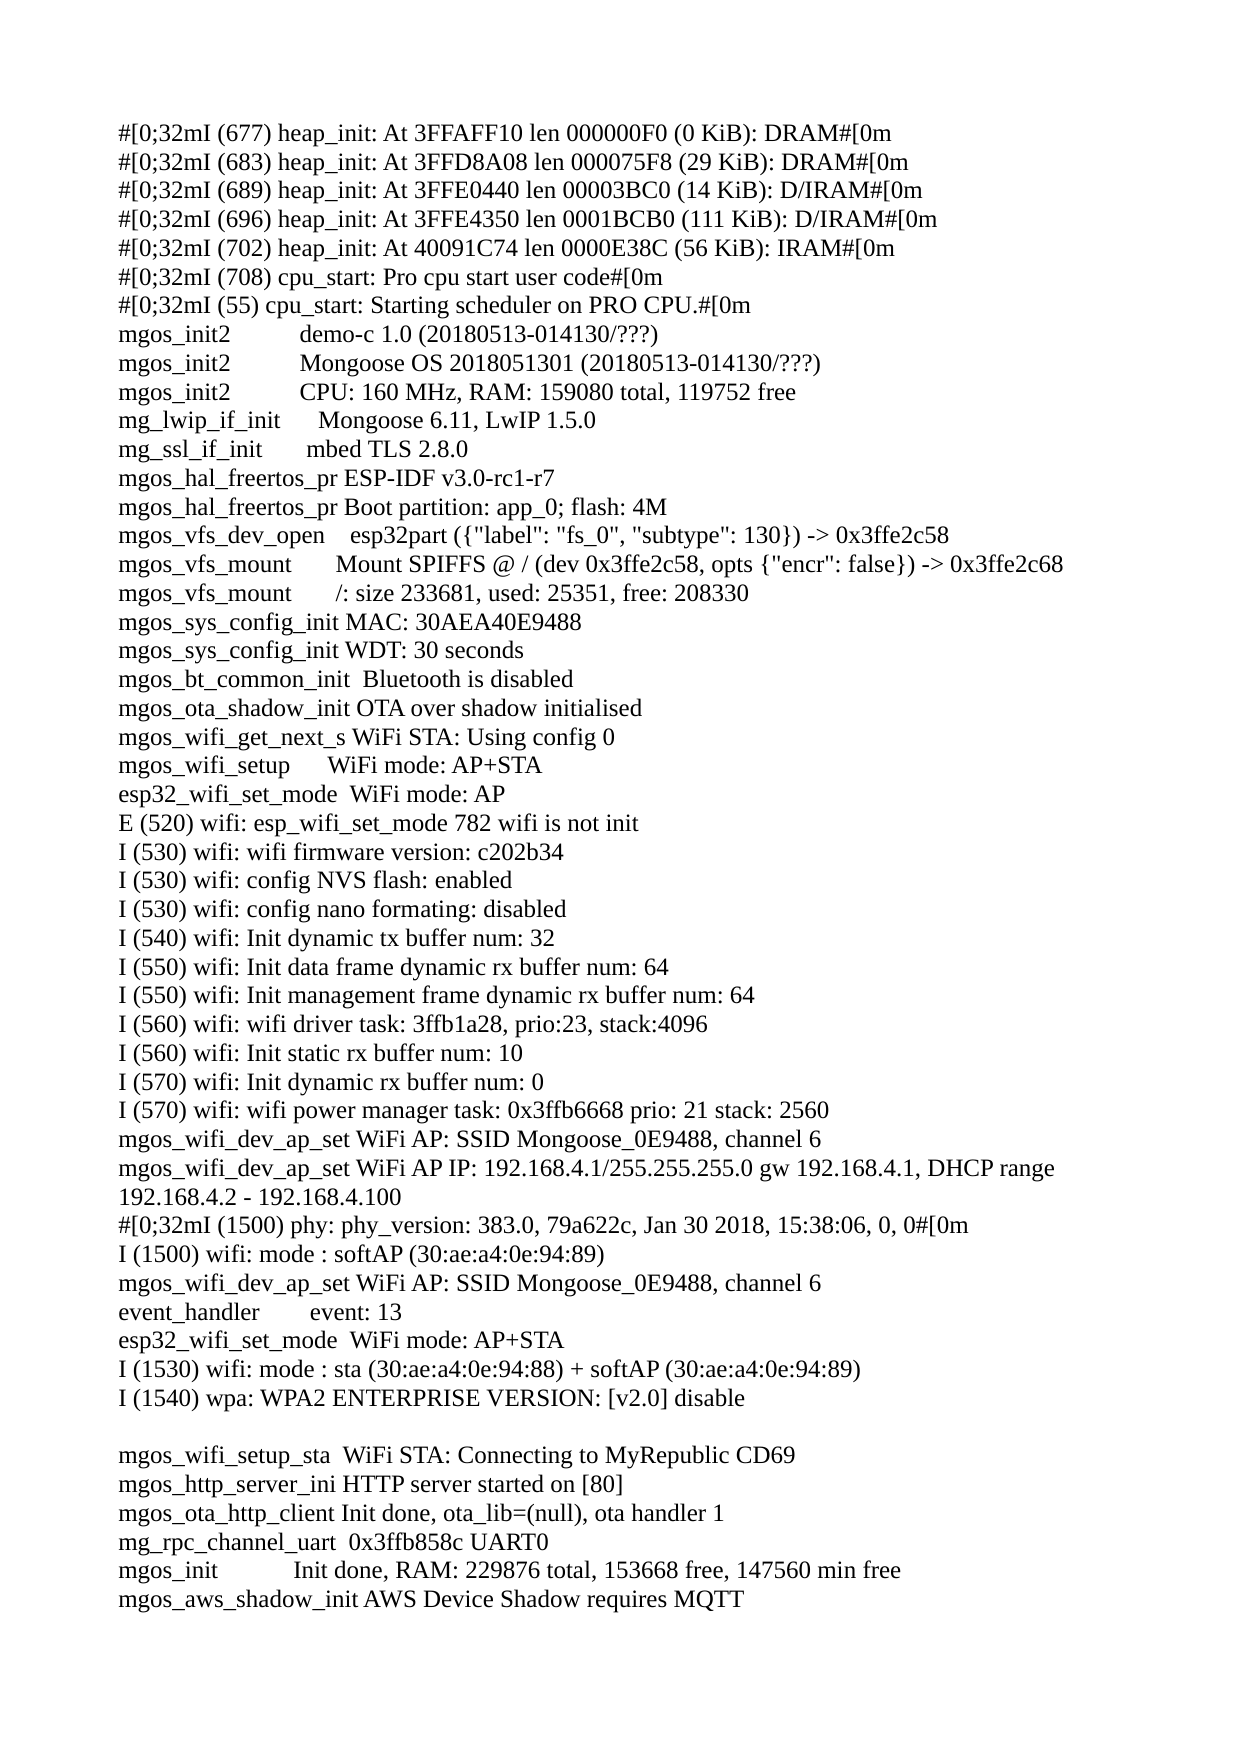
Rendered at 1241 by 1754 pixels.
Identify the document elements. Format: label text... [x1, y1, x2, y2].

text mgos_sys_config_init MAC: 30AEA40E9488 [118, 607, 1122, 636]
text mgos_vfs_mount /: size 233681, used: 25351, free: 208330 [118, 578, 1122, 607]
text mgos_hal_freertos_pr Boot partition: app_0; flash: 4M [118, 492, 1122, 521]
text #[0;32mI (683) heap_init: At 3FFD8A08 len 000075F8 (29 KiB): DRAM#[0m [118, 147, 1122, 176]
text I (550) wifi: Init management frame dynamic rx buffer num: 64 [118, 981, 1122, 1009]
text I (570) wifi: wifi power manager task: 0x3ffb6668 prio: 21 stack: 2560 [118, 1096, 1122, 1124]
text mgos_ota_http_client Init done, ota_lib=(null), ota handler 1 [118, 1498, 1122, 1527]
text I (550) wifi: Init data frame dynamic rx buffer num: 64 [118, 952, 1122, 981]
text mgos_wifi_setup_sta WiFi STA: Connecting to MyRepublic CD69 [118, 1441, 1122, 1469]
text #[0;32mI (689) heap_init: At 3FFE0440 len 00003BC0 (14 KiB): D/IRAM#[0m [118, 176, 1122, 204]
text esp32_wifi_set_mode WiFi mode: AP [118, 779, 1122, 808]
text I (1500) wifi: mode : softAP (30:ae:a4:0e:94:89) [118, 1239, 1122, 1268]
text mgos_ota_shadow_init OTA over shadow initialised [118, 693, 1122, 722]
text I (530) wifi: config nano formating: disabled [118, 894, 1122, 923]
text I (570) wifi: Init dynamic rx buffer num: 0 [118, 1067, 1122, 1096]
text #[0;32mI (1500) phy: phy_version: 383.0, 79a622c, Jan 30 2018, 15:38:06, 0, 0#[0m [118, 1211, 1122, 1239]
text mgos_wifi_dev_ap_set WiFi AP: SSID Mongoose_0E9488, channel 6 [118, 1124, 1122, 1153]
text mgos_init2 CPU: 160 MHz, RAM: 159080 total, 119752 free [118, 377, 1122, 406]
text mgos_wifi_dev_ap_set WiFi AP IP: 192.168.4.1/255.255.255.0 gw 192.168.4.1, DHCP range 192.168.4.2 - 192.168.4.100 [118, 1153, 1122, 1211]
text mgos_vfs_dev_open esp32part ({"label": "fs_0", "subtype": 130}) -> 0x3ffe2c58 [118, 521, 1122, 549]
text I (530) wifi: wifi firmware version: c202b34 [118, 837, 1122, 866]
text E (520) wifi: esp_wifi_set_mode 782 wifi is not init [118, 808, 1122, 837]
text mgos_bt_common_init Bluetooth is disabled [118, 664, 1122, 693]
text #[0;32mI (677) heap_init: At 3FFAFF10 len 000000F0 (0 KiB): DRAM#[0m [118, 118, 1122, 147]
text mgos_hal_freertos_pr ESP-IDF v3.0-rc1-r7 [118, 463, 1122, 492]
text I (530) wifi: config NVS flash: enabled [118, 866, 1122, 894]
text mgos_wifi_dev_ap_set WiFi AP: SSID Mongoose_0E9488, channel 6 [118, 1268, 1122, 1297]
text I (560) wifi: Init static rx buffer num: 10 [118, 1038, 1122, 1067]
text mgos_init2 demo-c 1.0 (20180513-014130/???) [118, 319, 1122, 348]
text #[0;32mI (708) cpu_start: Pro cpu start user code#[0m [118, 262, 1122, 291]
text mgos_sys_config_init WDT: 30 seconds [118, 636, 1122, 664]
text #[0;32mI (696) heap_init: At 3FFE4350 len 0001BCB0 (111 KiB): D/IRAM#[0m [118, 204, 1122, 233]
text mgos_init Init done, RAM: 229876 total, 153668 free, 147560 min free [118, 1556, 1122, 1584]
text I (1540) wpa: WPA2 ENTERPRISE VERSION: [v2.0] disable [118, 1383, 1122, 1412]
text mgos_http_server_ini HTTP server started on [80] [118, 1469, 1122, 1498]
text I (560) wifi: wifi driver task: 3ffb1a28, prio:23, stack:4096 [118, 1009, 1122, 1038]
text #[0;32mI (55) cpu_start: Starting scheduler on PRO CPU.#[0m [118, 291, 1122, 319]
text I (1530) wifi: mode : sta (30:ae:a4:0e:94:88) + softAP (30:ae:a4:0e:94:89) [118, 1354, 1122, 1383]
text mgos_wifi_setup WiFi mode: AP+STA [118, 751, 1122, 779]
text #[0;32mI (702) heap_init: At 40091C74 len 0000E38C (56 KiB): IRAM#[0m [118, 233, 1122, 262]
text mgos_aws_shadow_init AWS Device Shadow requires MQTT [118, 1584, 1122, 1613]
text mg_ssl_if_init mbed TLS 2.8.0 [118, 434, 1122, 463]
text esp32_wifi_set_mode WiFi mode: AP+STA [118, 1326, 1122, 1354]
text mgos_init2 Mongoose OS 2018051301 (20180513-014130/???) [118, 348, 1122, 377]
text mgos_vfs_mount Mount SPIFFS @ / (dev 0x3ffe2c58, opts {"encr": false}) -> 0x3ffe2c68 [118, 549, 1122, 578]
text mg_lwip_if_init Mongoose 6.11, LwIP 1.5.0 [118, 406, 1122, 434]
text mg_rpc_channel_uart 0x3ffb858c UART0 [118, 1527, 1122, 1556]
text event_handler event: 13 [118, 1297, 1122, 1326]
text mgos_wifi_get_next_s WiFi STA: Using config 0 [118, 722, 1122, 751]
text I (540) wifi: Init dynamic tx buffer num: 32 [118, 923, 1122, 952]
